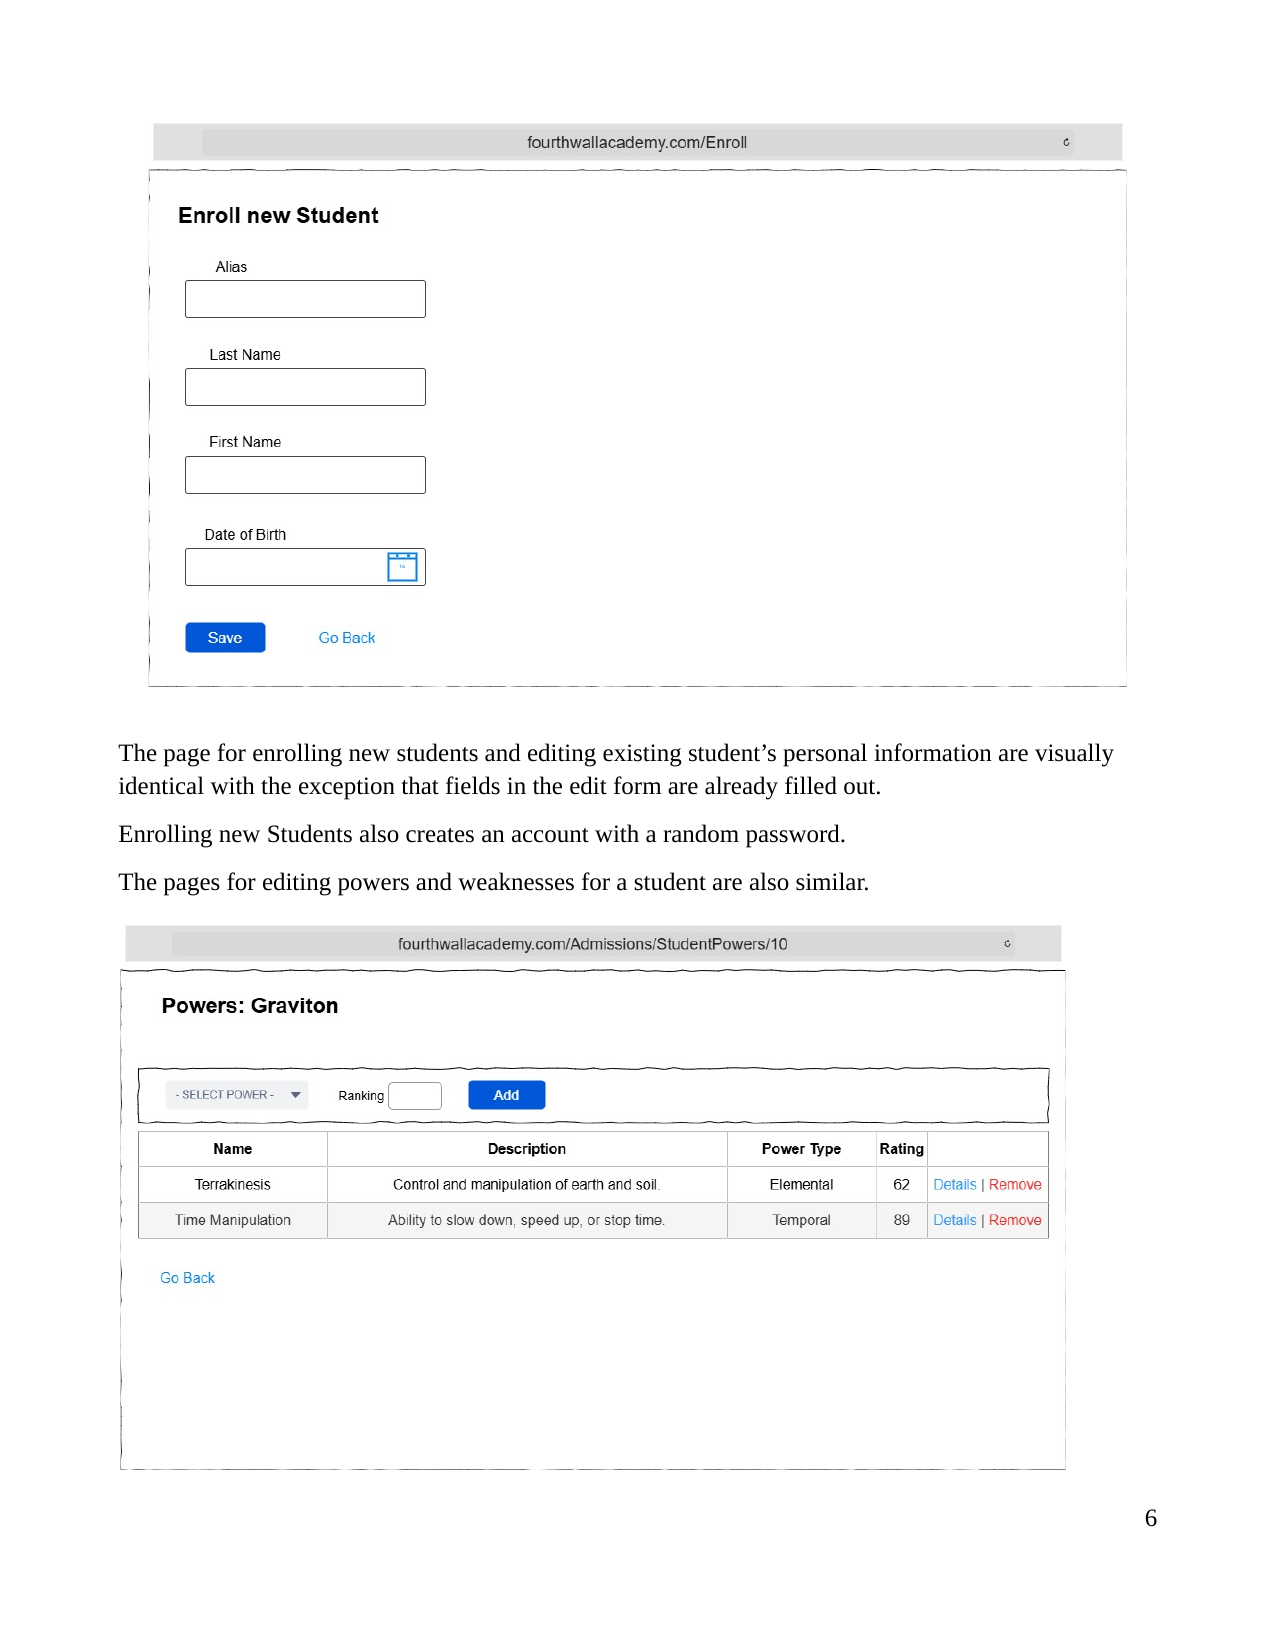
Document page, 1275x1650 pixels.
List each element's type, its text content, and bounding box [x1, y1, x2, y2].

text The page for enrolling new students and editing existing student’s personal information are visually identical with the exception that fields in the edit form are already filled out. [118, 738, 1157, 800]
picture [120, 925, 1066, 1470]
picture [148, 123, 1127, 687]
text The pages for editing powers and weaknesses for a student are also similar. [118, 867, 1157, 895]
text Enrolling new Students also creates an account with a random password. [118, 819, 1157, 848]
